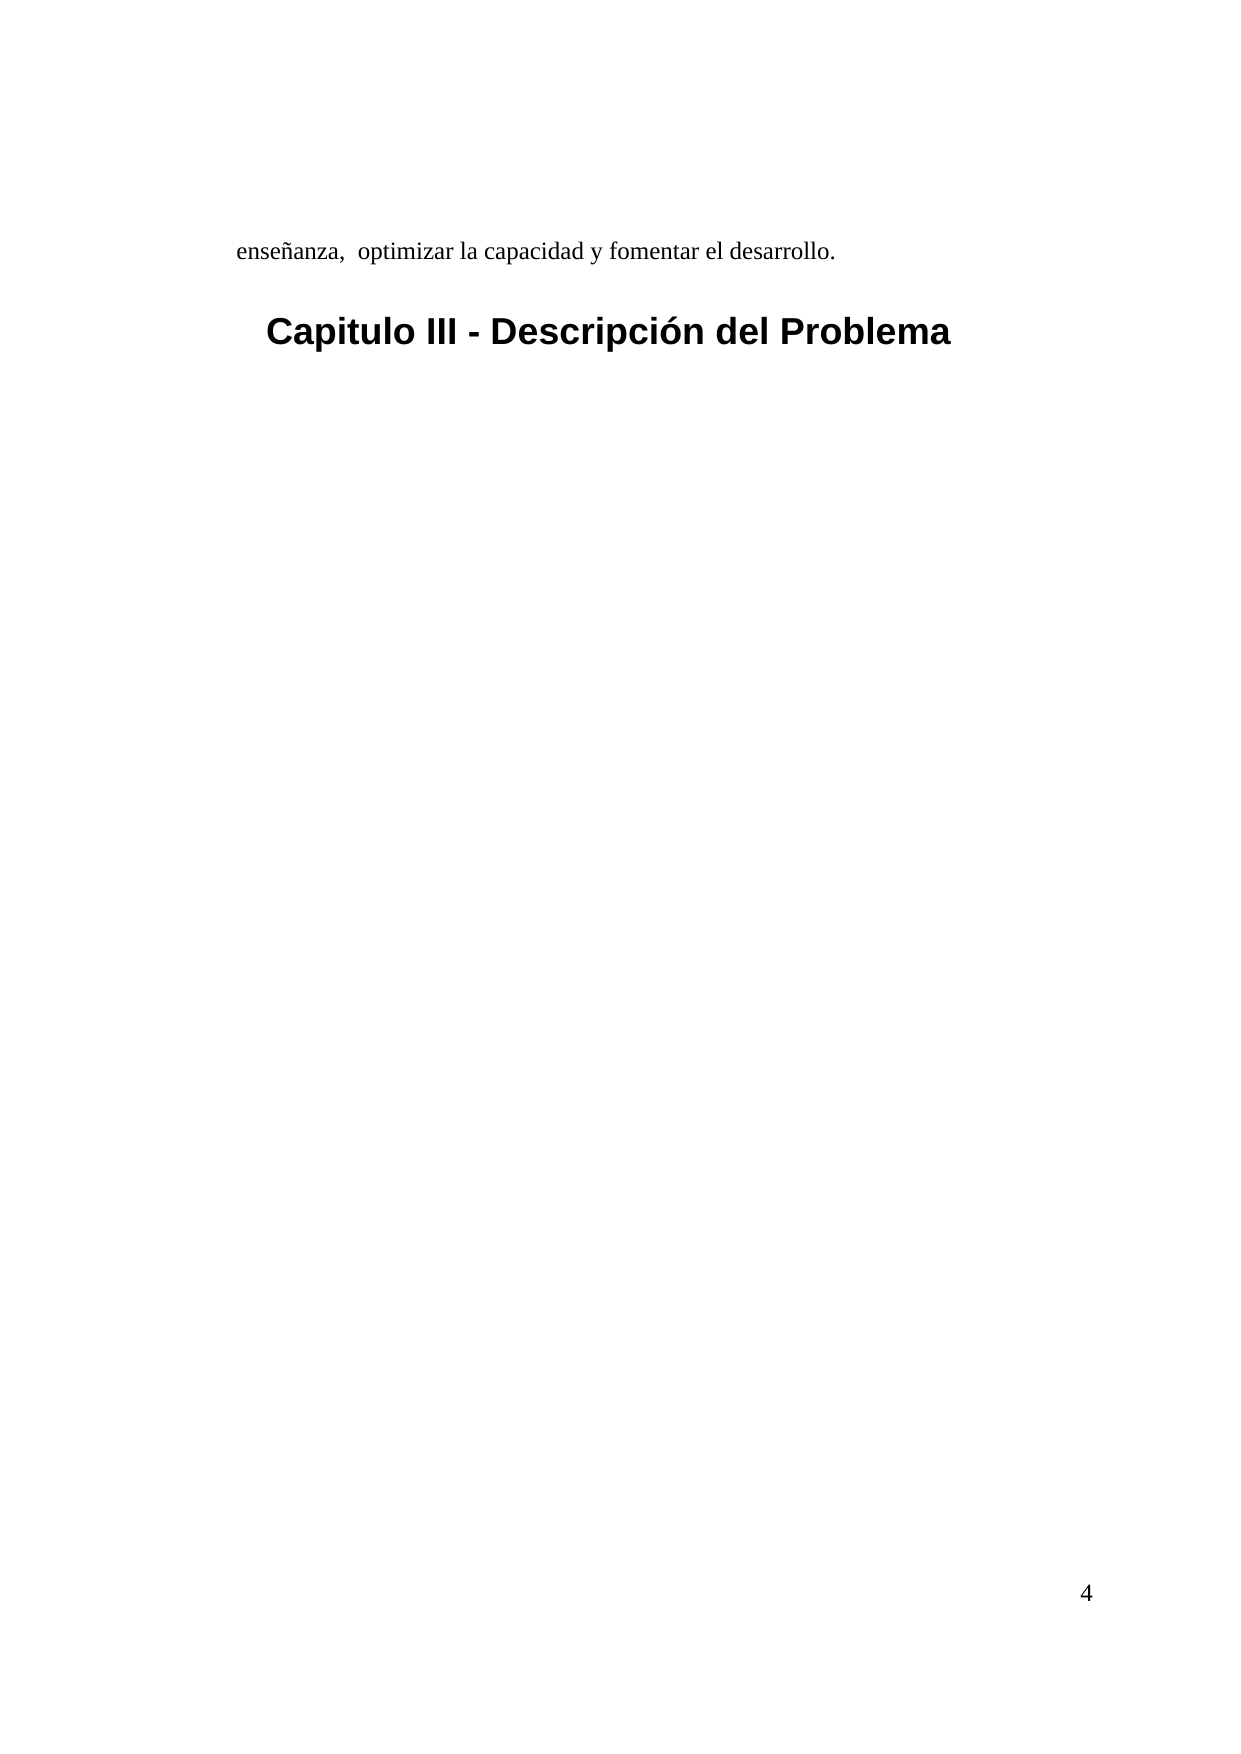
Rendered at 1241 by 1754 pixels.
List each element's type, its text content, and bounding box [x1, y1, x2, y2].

text enseñanza, optimizar la capacidad y fomentar el desarrollo. [236, 236, 1093, 265]
subtitle Capitulo III - Descripción del Problema [236, 309, 1093, 352]
